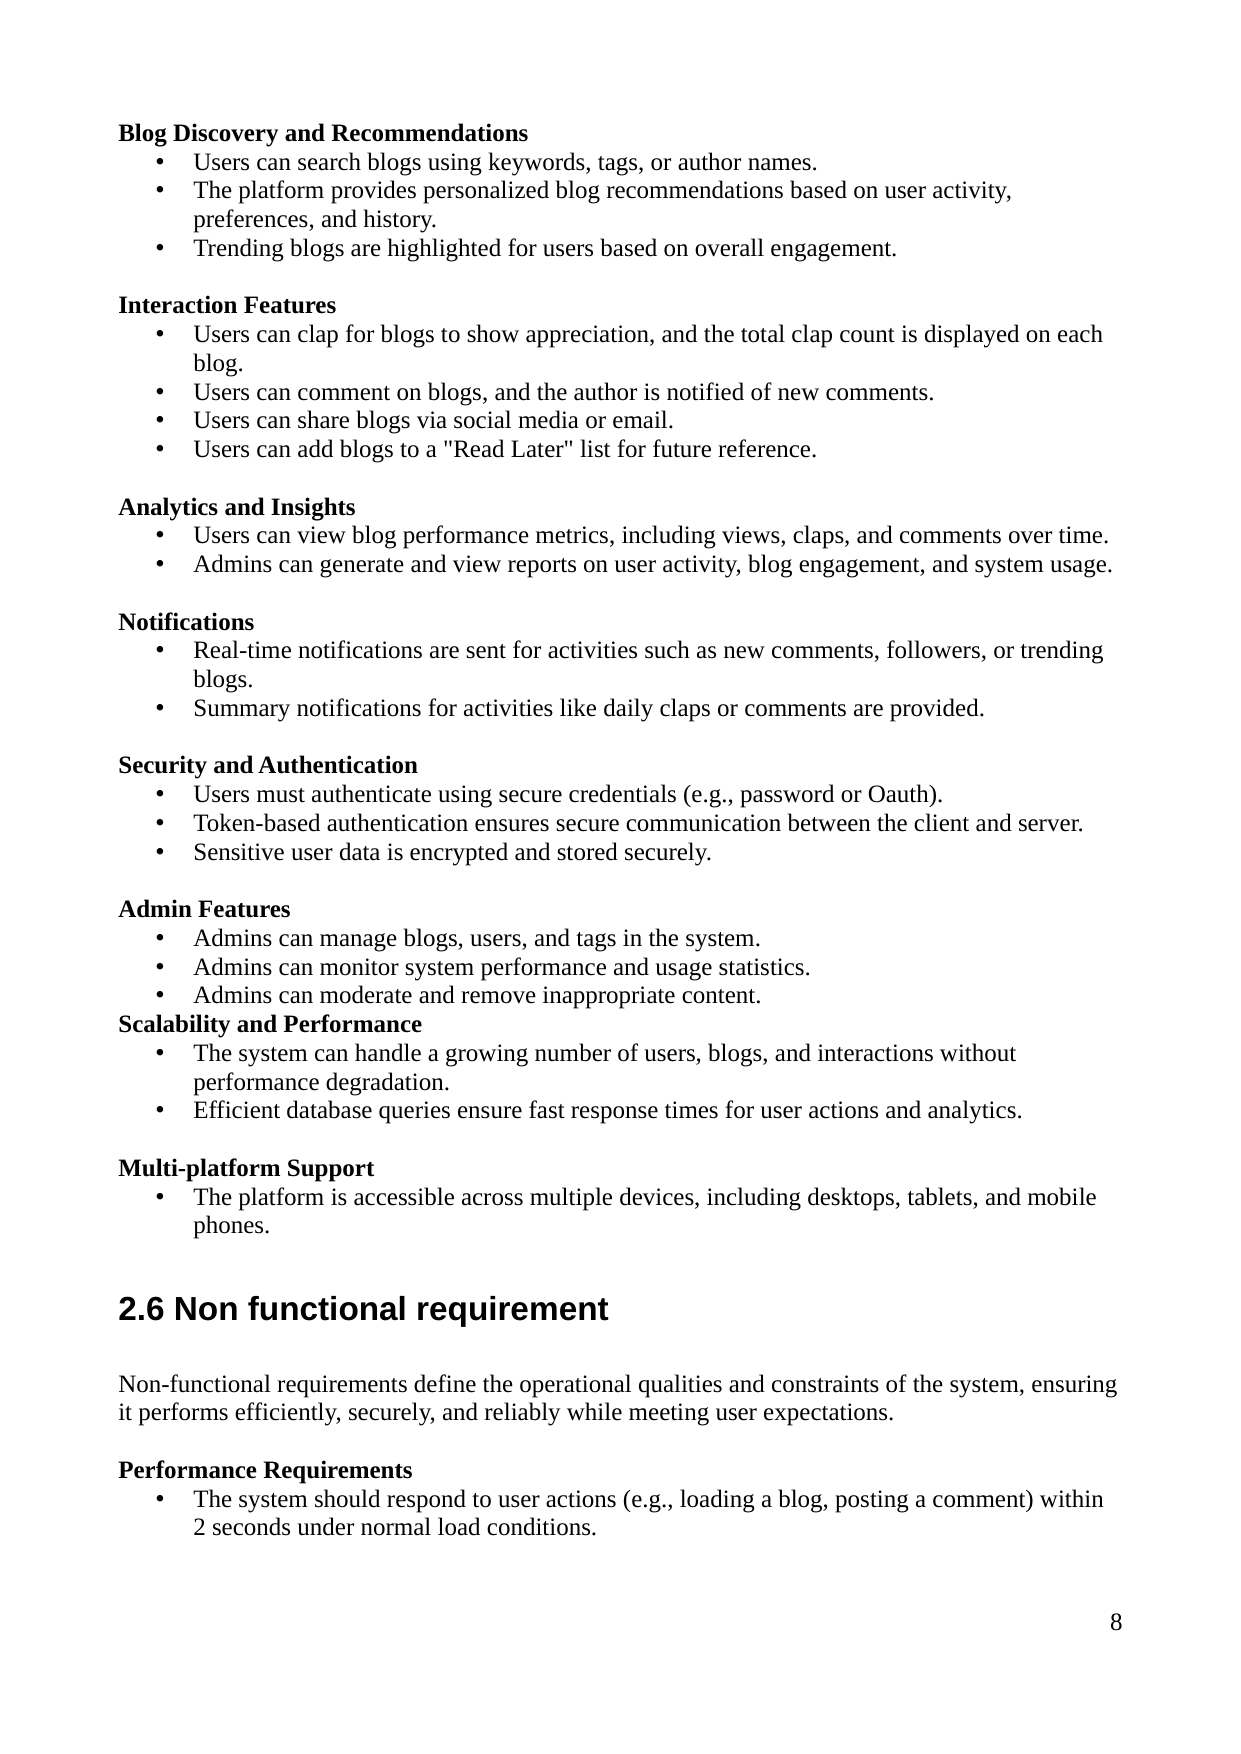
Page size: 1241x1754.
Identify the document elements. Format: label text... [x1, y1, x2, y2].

list The platform is accessible across multiple devices, including desktops, tablets, and mobile phones. [156, 1182, 1122, 1239]
text Admin Features [118, 894, 1122, 923]
text Performance Requirements [118, 1455, 1122, 1484]
text Analytics and Insights [118, 492, 1122, 521]
list Trending blogs are highlighted for users based on overall engagement. [156, 233, 1122, 262]
list Users can add blogs to a "Read Later" list for future reference. [156, 434, 1122, 463]
text Scalability and Performance [118, 1009, 1122, 1038]
text Multi-platform Support [118, 1153, 1122, 1182]
list Admins can manage blogs, users, and tags in the system. [156, 923, 1122, 952]
text Notifications [118, 607, 1122, 636]
list The system can handle a growing number of users, blogs, and interactions without performance degradation. [156, 1038, 1122, 1096]
list Summary notifications for activities like daily claps or comments are provided. [156, 693, 1122, 722]
list Users must authenticate using secure credentials (e.g., password or Oauth). [156, 779, 1122, 808]
text Non-functional requirements define the operational qualities and constraints of the system, ensuring it performs efficiently, securely, and reliably while meeting user expectations. [118, 1369, 1122, 1426]
list Users can comment on blogs, and the author is notified of new comments. [156, 377, 1122, 406]
list The system should respond to user actions (e.g., loading a blog, posting a comment) within 2 seconds under normal load conditions. [156, 1484, 1122, 1541]
list Sensitive user data is encrypted and stored securely. [156, 837, 1122, 866]
list Admins can generate and view reports on user activity, blog engagement, and system usage. [156, 549, 1122, 578]
list Token-based authentication ensures secure communication between the client and server. [156, 808, 1122, 837]
text Interaction Features [118, 291, 1122, 319]
text Security and Authentication [118, 751, 1122, 779]
list Users can search blogs using keywords, tags, or author names. [156, 147, 1122, 176]
list Users can share blogs via social media or email. [156, 406, 1122, 434]
list Admins can monitor system performance and usage statistics. [156, 952, 1122, 981]
text Blog Discovery and Recommendations [118, 118, 1122, 147]
subtitle 2.6 Non functional requirement [118, 1289, 1122, 1327]
list Real-time notifications are sent for activities such as new comments, followers, or trending blogs. [156, 636, 1122, 693]
list Users can view blog performance metrics, including views, claps, and comments over time. [156, 521, 1122, 549]
list The platform provides personalized blog recommendations based on user activity, preferences, and history. [156, 176, 1122, 233]
list Admins can moderate and remove inappropriate content. [156, 981, 1122, 1009]
list Users can clap for blogs to show appreciation, and the total clap count is displayed on each blog. [156, 319, 1122, 377]
list Efficient database queries ensure fast response times for user actions and analytics. [156, 1096, 1122, 1153]
